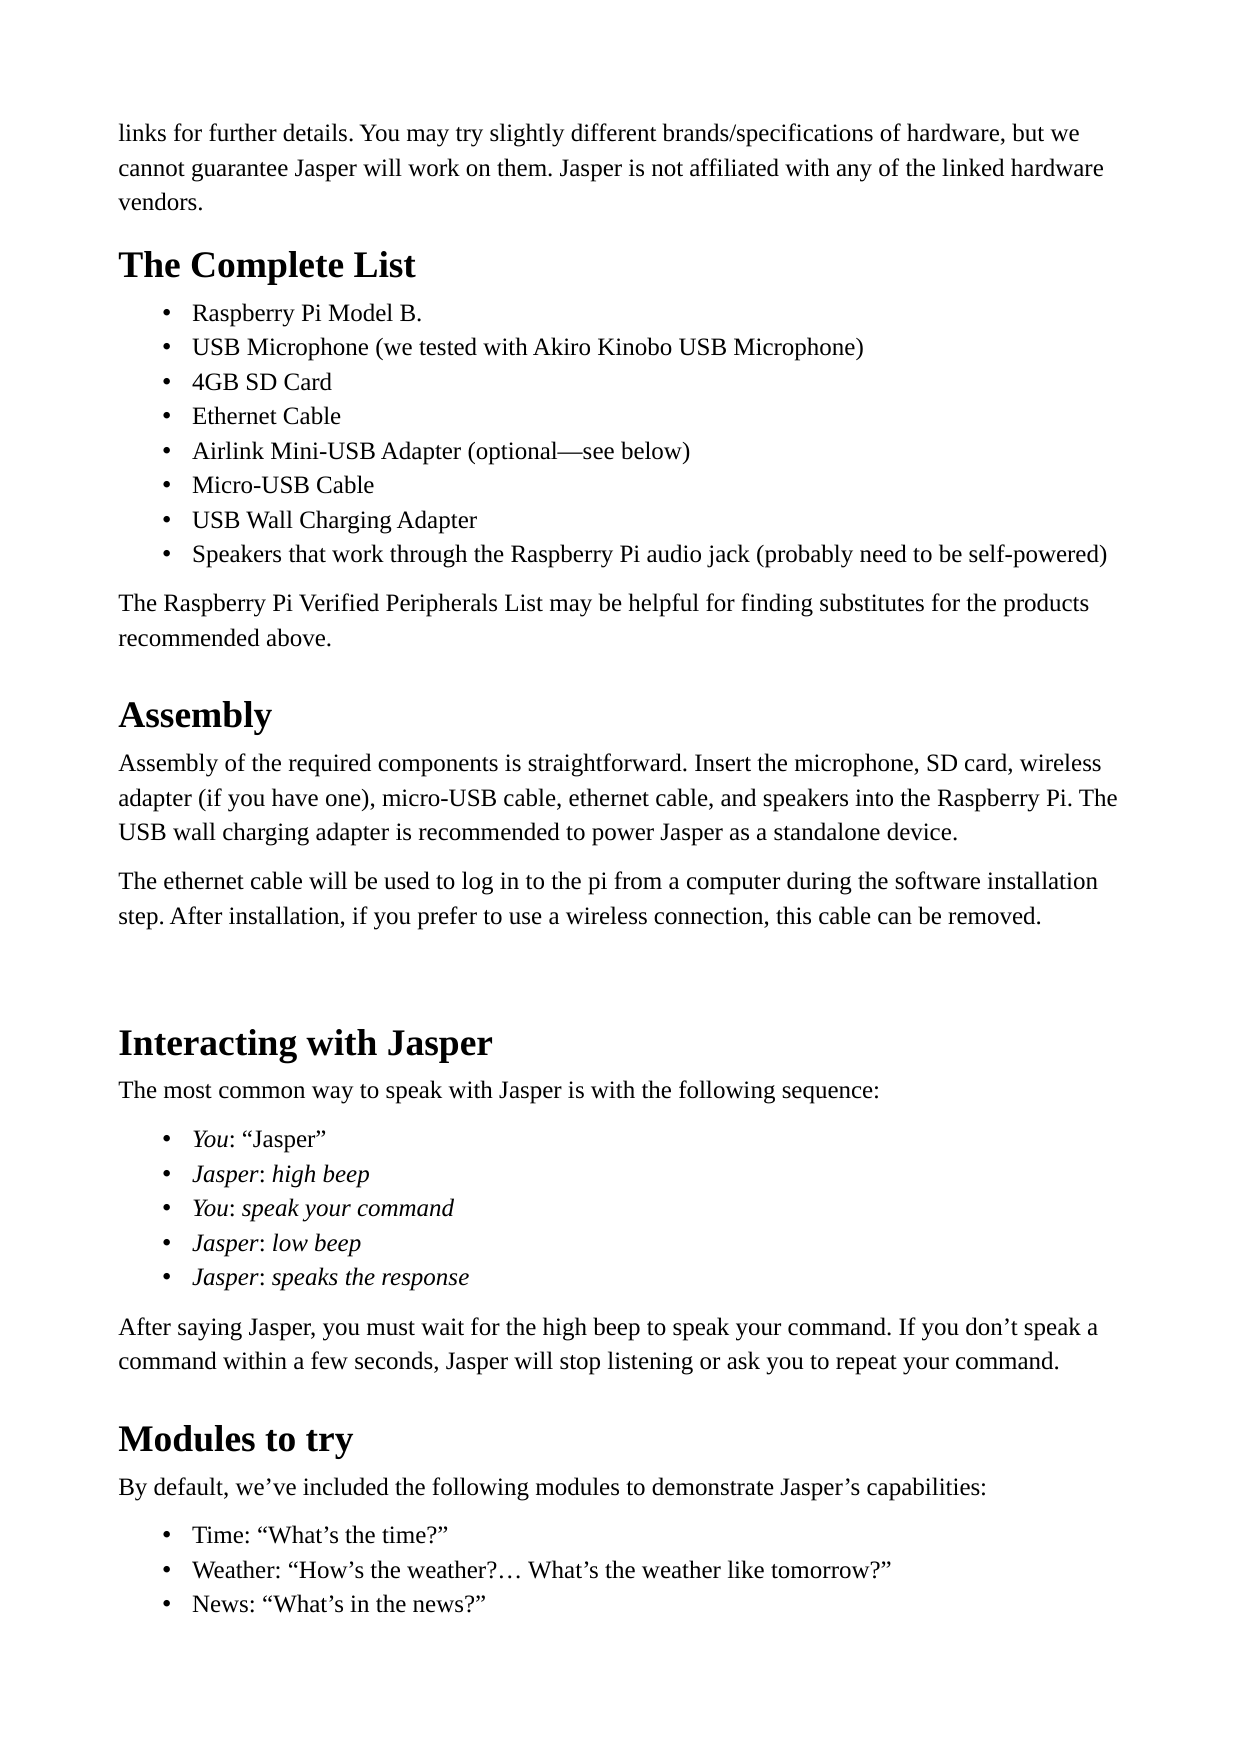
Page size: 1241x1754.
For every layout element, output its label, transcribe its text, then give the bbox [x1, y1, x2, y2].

list Jasper: speaks the response [162, 1262, 1122, 1291]
list News: “What’s in the news?” [162, 1589, 1122, 1618]
list Airlink Mini-USB Adapter (optional—see below) [162, 436, 1122, 465]
list 4GB SD Card [162, 367, 1122, 396]
list Speakers that work through the Raspberry Pi audio jack (probably need to be self-powered) [162, 539, 1122, 568]
text The ethernet cable will be used to log in to the pi from a computer during the software installation step. After installation, if you prefer to use a wireless connection, this cable can be removed. [118, 866, 1122, 930]
text By default, we’ve included the following modules to demonstrate Jasper’s capabilities: [118, 1472, 1122, 1500]
text The most common way to speak with Jasper is with the following sequence: [118, 1076, 1122, 1104]
list Jasper: low beep [162, 1228, 1122, 1257]
subtitle Modules to try [118, 1416, 1122, 1459]
subtitle The Complete List [118, 242, 1122, 286]
text After saying Jasper, you must wait for the high beep to speak your command. If you don’t speak a command within a few seconds, Jasper will stop listening or ask you to repeat your command. [118, 1312, 1122, 1375]
list USB Wall Charging Adapter [162, 505, 1122, 534]
list Time: “What’s the time?” [162, 1521, 1122, 1549]
list Jasper: high beep [162, 1159, 1122, 1188]
list Weather: “How’s the weather?… What’s the weather like tomorrow?” [162, 1555, 1122, 1584]
subtitle Interacting with Jasper [118, 1020, 1122, 1063]
list USB Microphone (we tested with Akiro Kinobo USB Microphone) [162, 332, 1122, 361]
text links for further details. You may try slightly different brands/specifications of hardware, but we cannot guarantee Jasper will work on them. Jasper is not affiliated with any of the linked hardware vendors. [118, 118, 1122, 216]
list You: “Jasper” [162, 1124, 1122, 1153]
list Raspberry Pi Model B. [162, 298, 1122, 327]
list Micro-USB Cable [162, 470, 1122, 499]
list You: speak your command [162, 1193, 1122, 1222]
text The Raspberry Pi Verified Peripherals List may be helpful for finding substitutes for the products recommended above. [118, 588, 1122, 652]
text Assembly of the required components is straightforward. Insert the microphone, SD card, wireless adapter (if you have one), micro-USB cable, ethernet cable, and speakers into the Raspberry Pi. The USB wall charging adapter is recommended to power Jasper as a standalone device. [118, 748, 1122, 846]
list Ethernet Cable [162, 401, 1122, 430]
subtitle Assembly [118, 693, 1122, 736]
